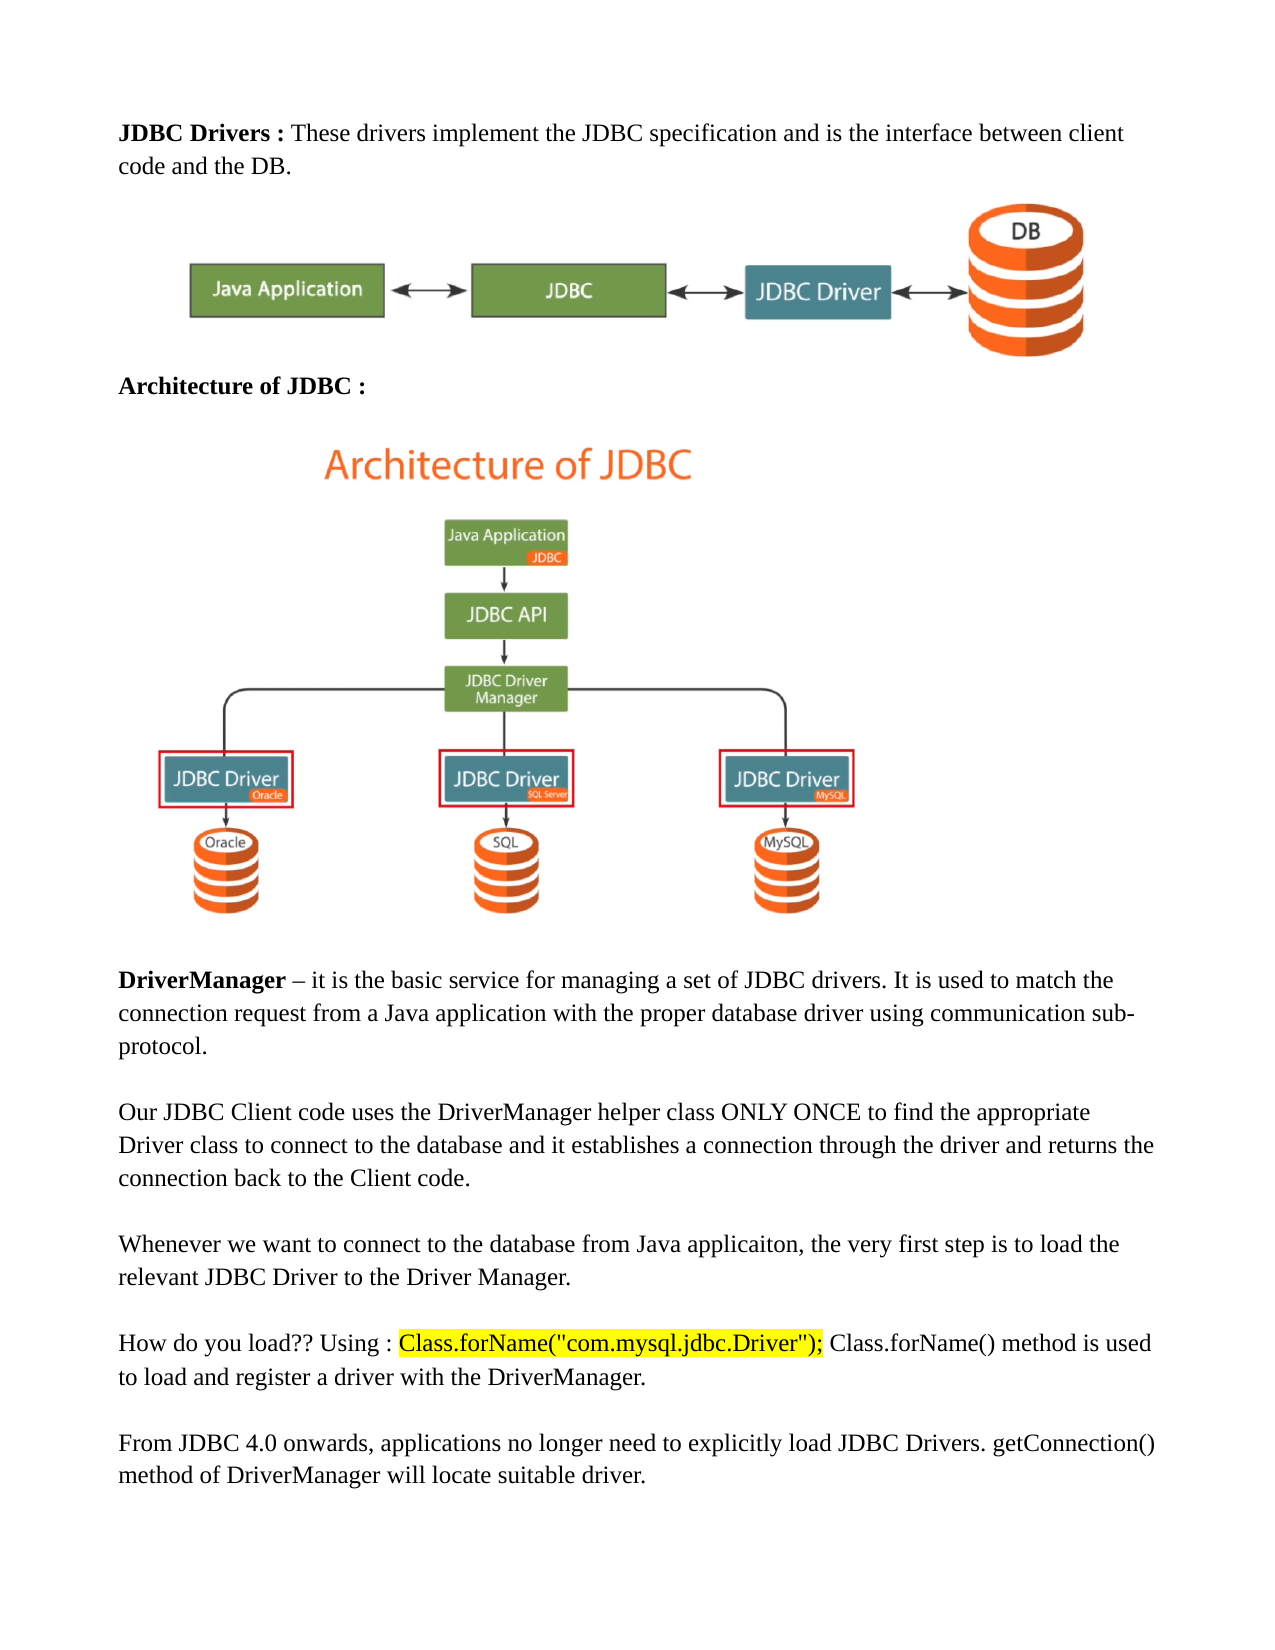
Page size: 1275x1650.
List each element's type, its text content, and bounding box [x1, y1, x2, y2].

text From JDBC 4.0 onwards, applications no longer need to explicitly load JDBC Drivers. getConnection() method of DriverManager will locate suitable driver. [118, 1428, 1157, 1489]
picture [179, 184, 1096, 371]
text How do you load?? Using : Class.forName("com.mysql.jdbc.Driver"); Class.forName() method is used to load and register a driver with the DriverManager. [118, 1328, 1157, 1390]
text Architecture of JDBC : [118, 184, 1157, 400]
text DriverManager – it is the basic service for managing a set of JDBC drivers. It is used to match the connection request from a Java application with the proper database driver using communication sub-protocol. [118, 965, 1157, 1060]
text JDBC Drivers : These drivers implement the JDBC specification and is the interface between client code and the DB. [118, 118, 1157, 180]
text Whenever we want to connect to the database from Java applicaiton, the very first step is to load the relevant JDBC Driver to the Driver Manager. [118, 1229, 1157, 1291]
text Our JDBC Client code uses the DriverManager helper class ONLY ONCE to find the appropriate Driver class to connect to the database and it establishes a connection through the driver and returns the connection back to the Client code. [118, 1097, 1157, 1192]
picture [124, 442, 874, 924]
